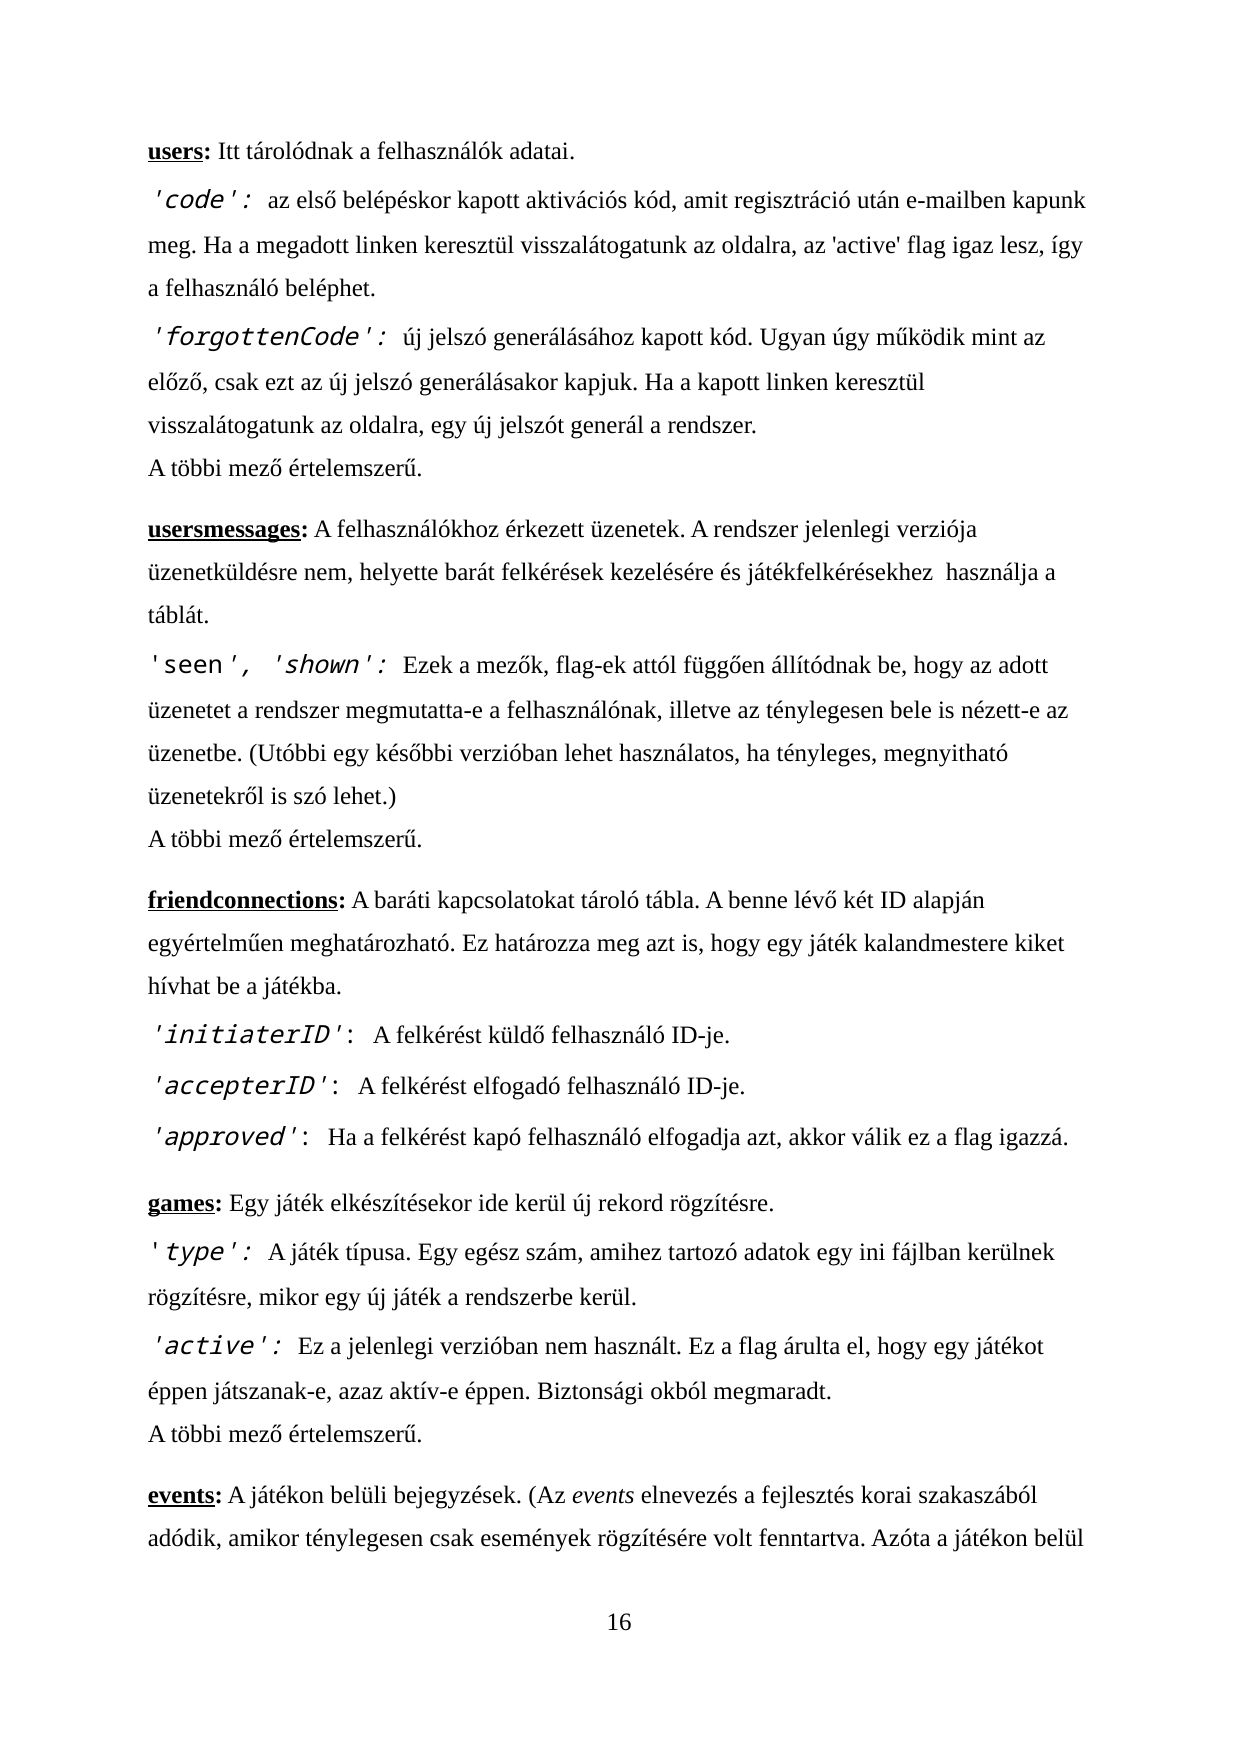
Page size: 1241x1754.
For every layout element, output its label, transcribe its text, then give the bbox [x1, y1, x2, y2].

text friendconnections: A baráti kapcsolatokat tároló tábla. A benne lévő két ID alapján egyértelműen meghatározható. Ez határozza meg azt is, hogy egy játék kalandmestere kiket hívhat be a játékba. 'initiaterID': A felkérést küldő felhasználó ID-je. 'accepterID': A felkérést elfogadó felhasználó ID-je. 'approved': Ha a felkérést kapó felhasználó elfogadja azt, akkor válik ez a flag igazzá. [148, 885, 1090, 1153]
text users: Itt tárolódnak a felhasználók adatai. 'code': az első belépéskor kapott aktivációs kód, amit regisztráció után e-mailben kapunk meg. Ha a megadott linken keresztül visszalátogatunk az oldalra, az 'active' flag igaz lesz, így a felhasználó beléphet. 'forgottenCode': új jelszó generálásához kapott kód. Ugyan úgy működik mint az előző, csak ezt az új jelszó generálásakor kapjuk. Ha a kapott linken keresztül visszalátogatunk az oldalra, egy új jelszót generál a rendszer. A többi mező értelemszerű. [148, 136, 1090, 482]
text games: Egy játék elkészítésekor ide kerül új rekord rögzítésre. 'type': A játék típusa. Egy egész szám, amihez tartozó adatok egy ini fájlban kerülnek rögzítésre, mikor egy új játék a rendszerbe kerül. 'active': Ez a jelenlegi verzióban nem használt. Ez a flag árulta el, hogy egy játékot éppen játszanak-e, azaz aktív-e éppen. Biztonsági okból megmaradt. A többi mező értelemszerű. [148, 1188, 1090, 1448]
text usersmessages: A felhasználókhoz érkezett üzenetek. A rendszer jelenlegi verziója üzenetküldésre nem, helyette barát felkérések kezelésére és játékfelkérésekhez használja a táblát. 'seen', 'shown': Ezek a mezők, flag-ek attól függően állítódnak be, hogy az adott üzenetet a rendszer megmutatta-e a felhasználónak, illetve az ténylegesen bele is nézett-e az üzenetbe. (Utóbbi egy későbbi verzióban lehet használatos, ha tényleges, megnyitható üzenetekről is szó lehet.) A többi mező értelemszerű. [148, 514, 1090, 853]
text events: A játékon belüli bejegyzések. (Az events elnevezés a fejlesztés korai szakaszából adódik, amikor ténylegesen csak események rögzítésére volt fenntartva. Azóta a játékon belül [148, 1480, 1090, 1552]
